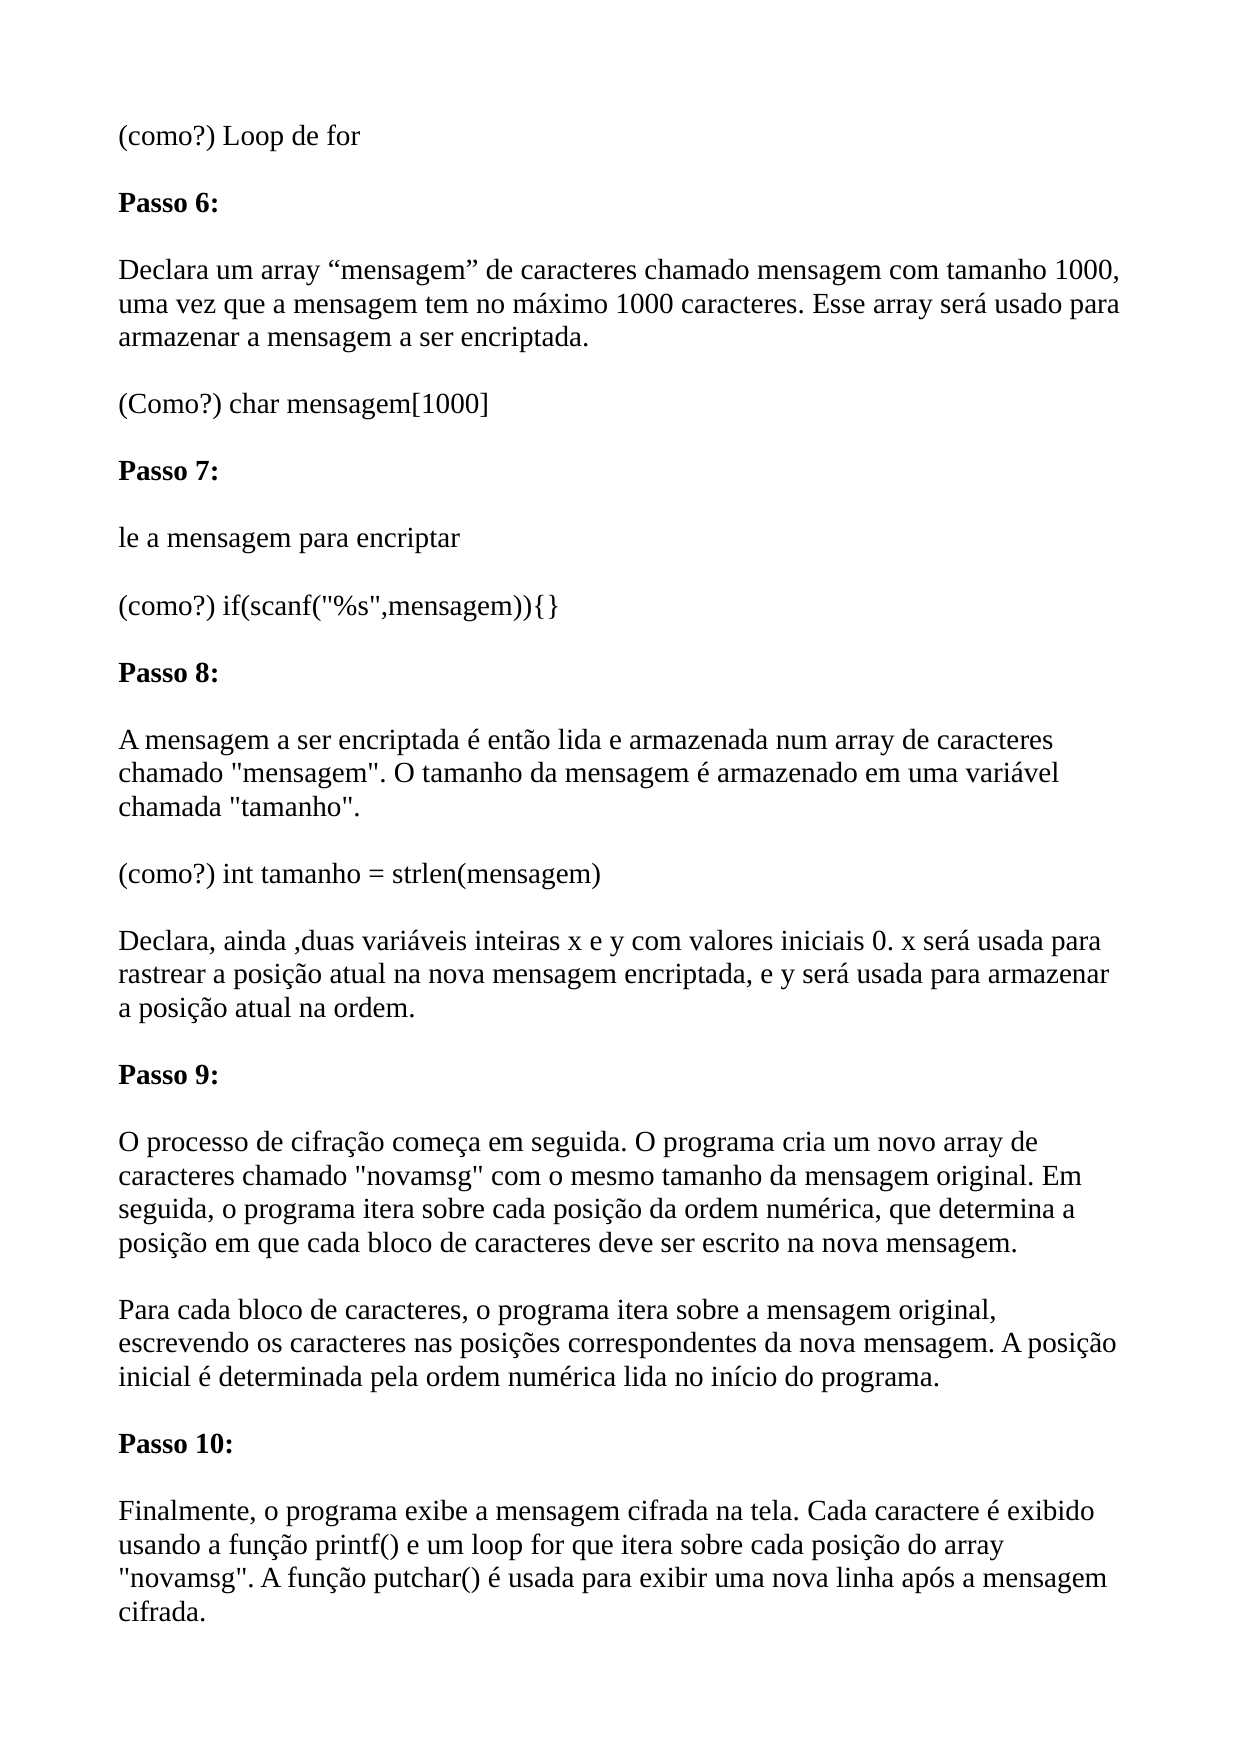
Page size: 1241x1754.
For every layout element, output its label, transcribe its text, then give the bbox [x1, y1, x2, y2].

text Passo 6: [118, 185, 1122, 219]
text O processo de cifração começa em seguida. O programa cria um novo array de caracteres chamado "novamsg" com o mesmo tamanho da mensagem original. Em seguida, o programa itera sobre cada posição da ordem numérica, que determina a posição em que cada bloco de caracteres deve ser escrito na nova mensagem. [118, 1124, 1122, 1258]
text Passo 8: [118, 655, 1122, 688]
text Passo 10: [118, 1426, 1122, 1460]
text Para cada bloco de caracteres, o programa itera sobre a mensagem original, escrevendo os caracteres nas posições correspondentes da nova mensagem. A posição inicial é determinada pela ordem numérica lida no início do programa. [118, 1292, 1122, 1393]
text Declara um array “mensagem” de caracteres chamado mensagem com tamanho 1000, uma vez que a mensagem tem no máximo 1000 caracteres. Esse array será usado para armazenar a mensagem a ser encriptada. [118, 252, 1122, 353]
text (como?) int tamanho = strlen(mensagem) [118, 856, 1122, 889]
text Passo 9: [118, 1057, 1122, 1091]
text (como?) if(scanf("%s",mensagem)){} [118, 588, 1122, 621]
text Passo 7: [118, 453, 1122, 487]
text Declara, ainda ,duas variáveis inteiras x e y com valores iniciais 0. x será usada para rastrear a posição atual na nova mensagem encriptada, e y será usada para armazenar a posição atual na ordem. [118, 923, 1122, 1024]
text le a mensagem para encriptar [118, 521, 1122, 554]
text Finalmente, o programa exibe a mensagem cifrada na tela. Cada caractere é exibido usando a função printf() e um loop for que itera sobre cada posição do array "novamsg". A função putchar() é usada para exibir uma nova linha após a mensagem cifrada. [118, 1493, 1122, 1627]
text A mensagem a ser encriptada é então lida e armazenada num array de caracteres chamado "mensagem". O tamanho da mensagem é armazenado em uma variável chamada "tamanho". [118, 722, 1122, 822]
text (como?) Loop de for [118, 118, 1122, 152]
text (Como?) char mensagem[1000] [118, 386, 1122, 420]
